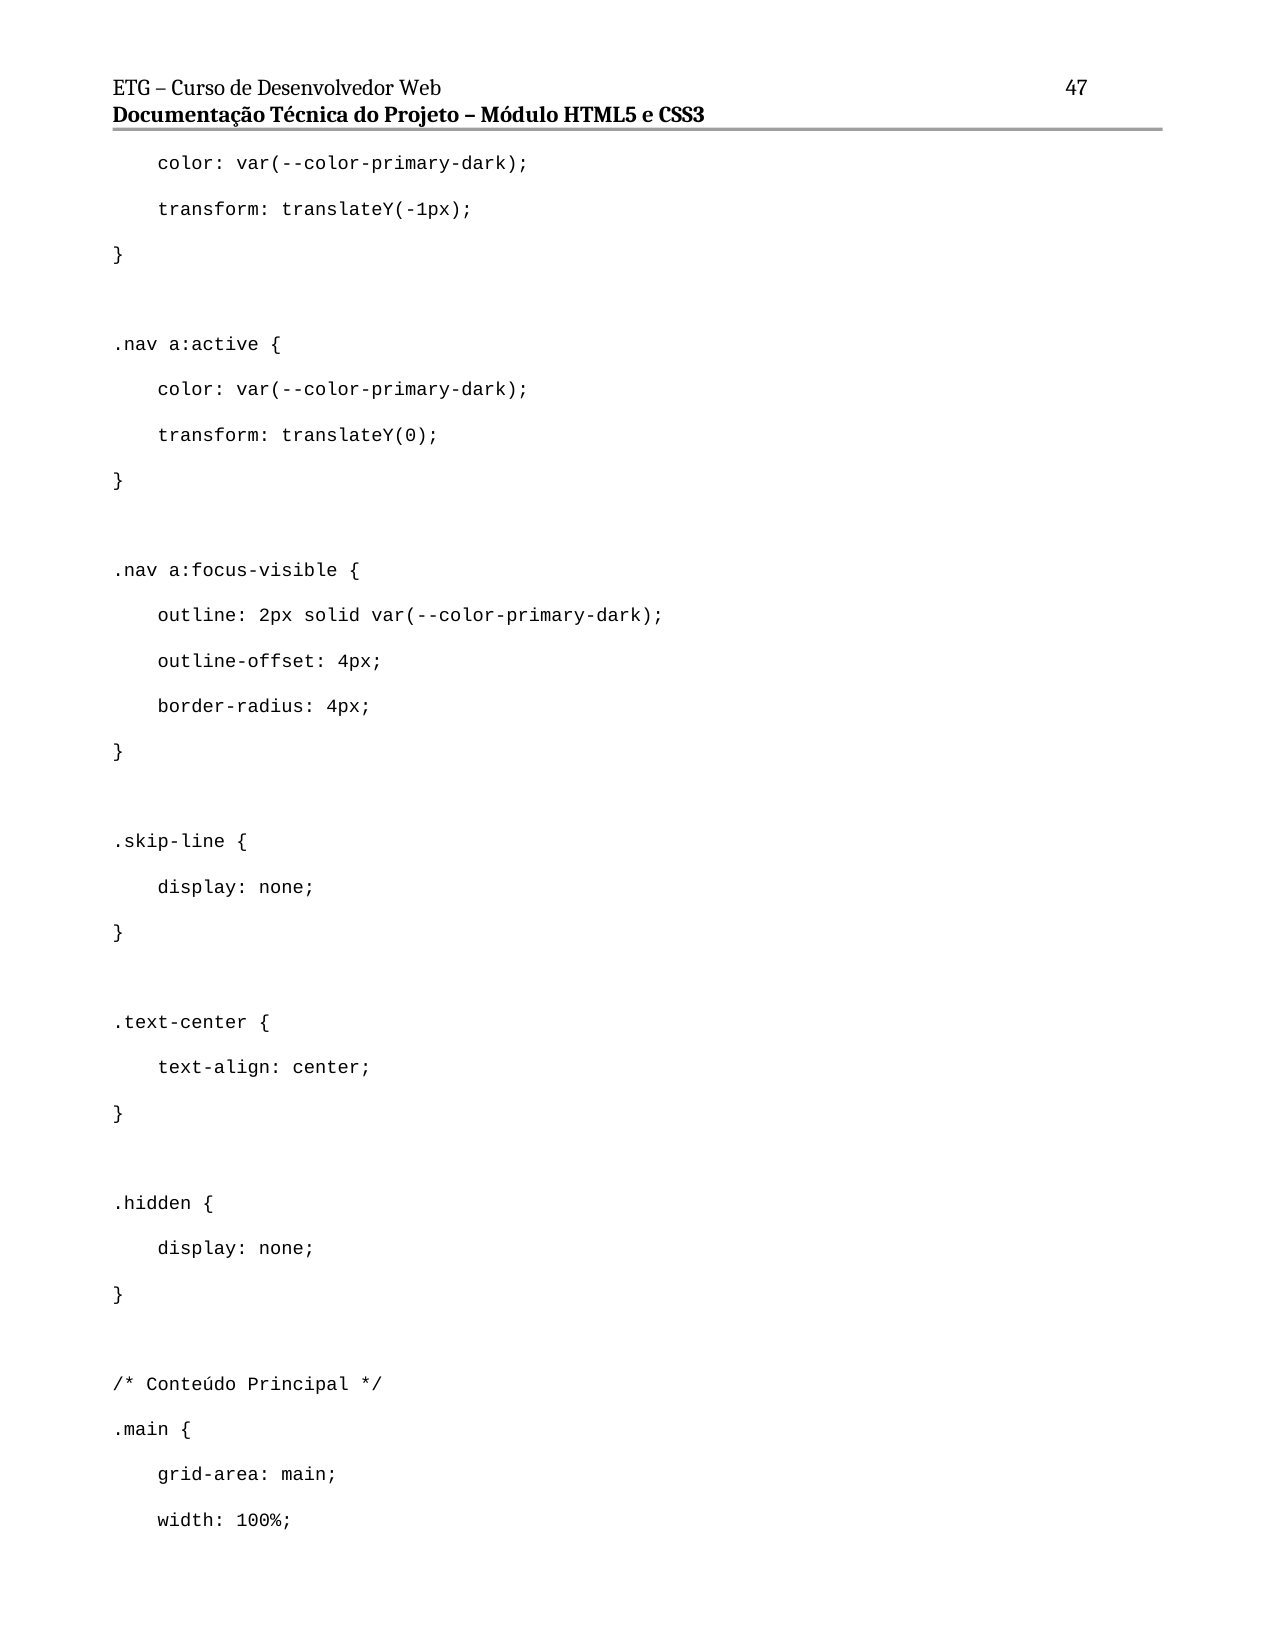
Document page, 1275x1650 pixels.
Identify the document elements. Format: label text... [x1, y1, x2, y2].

text .skip-line { [112, 832, 1162, 853]
text } [112, 742, 1162, 763]
text color: var(--color-primary-dark); [112, 154, 1162, 175]
text /* Conteúdo Principal */ [112, 1375, 1162, 1396]
text } [112, 244, 1162, 266]
text transform: translateY(0); [112, 425, 1162, 447]
text transform: translateY(-1px); [112, 199, 1162, 221]
text outline-offset: 4px; [112, 651, 1162, 673]
text text-align: center; [112, 1058, 1162, 1079]
text .text-center { [112, 1013, 1162, 1034]
text .nav a:active { [112, 335, 1162, 356]
text width: 100%; [112, 1510, 1162, 1532]
text color: var(--color-primary-dark); [112, 380, 1162, 401]
text grid-area: main; [112, 1465, 1162, 1486]
text .main { [112, 1420, 1162, 1441]
text } [112, 1103, 1162, 1125]
text } [112, 471, 1162, 492]
text .hidden { [112, 1194, 1162, 1215]
text } [112, 1284, 1162, 1306]
text display: none; [112, 1239, 1162, 1260]
text .nav a:focus-visible { [112, 561, 1162, 582]
text display: none; [112, 877, 1162, 899]
text outline: 2px solid var(--color-primary-dark); [112, 606, 1162, 627]
text } [112, 923, 1162, 944]
text border-radius: 4px; [112, 697, 1162, 718]
